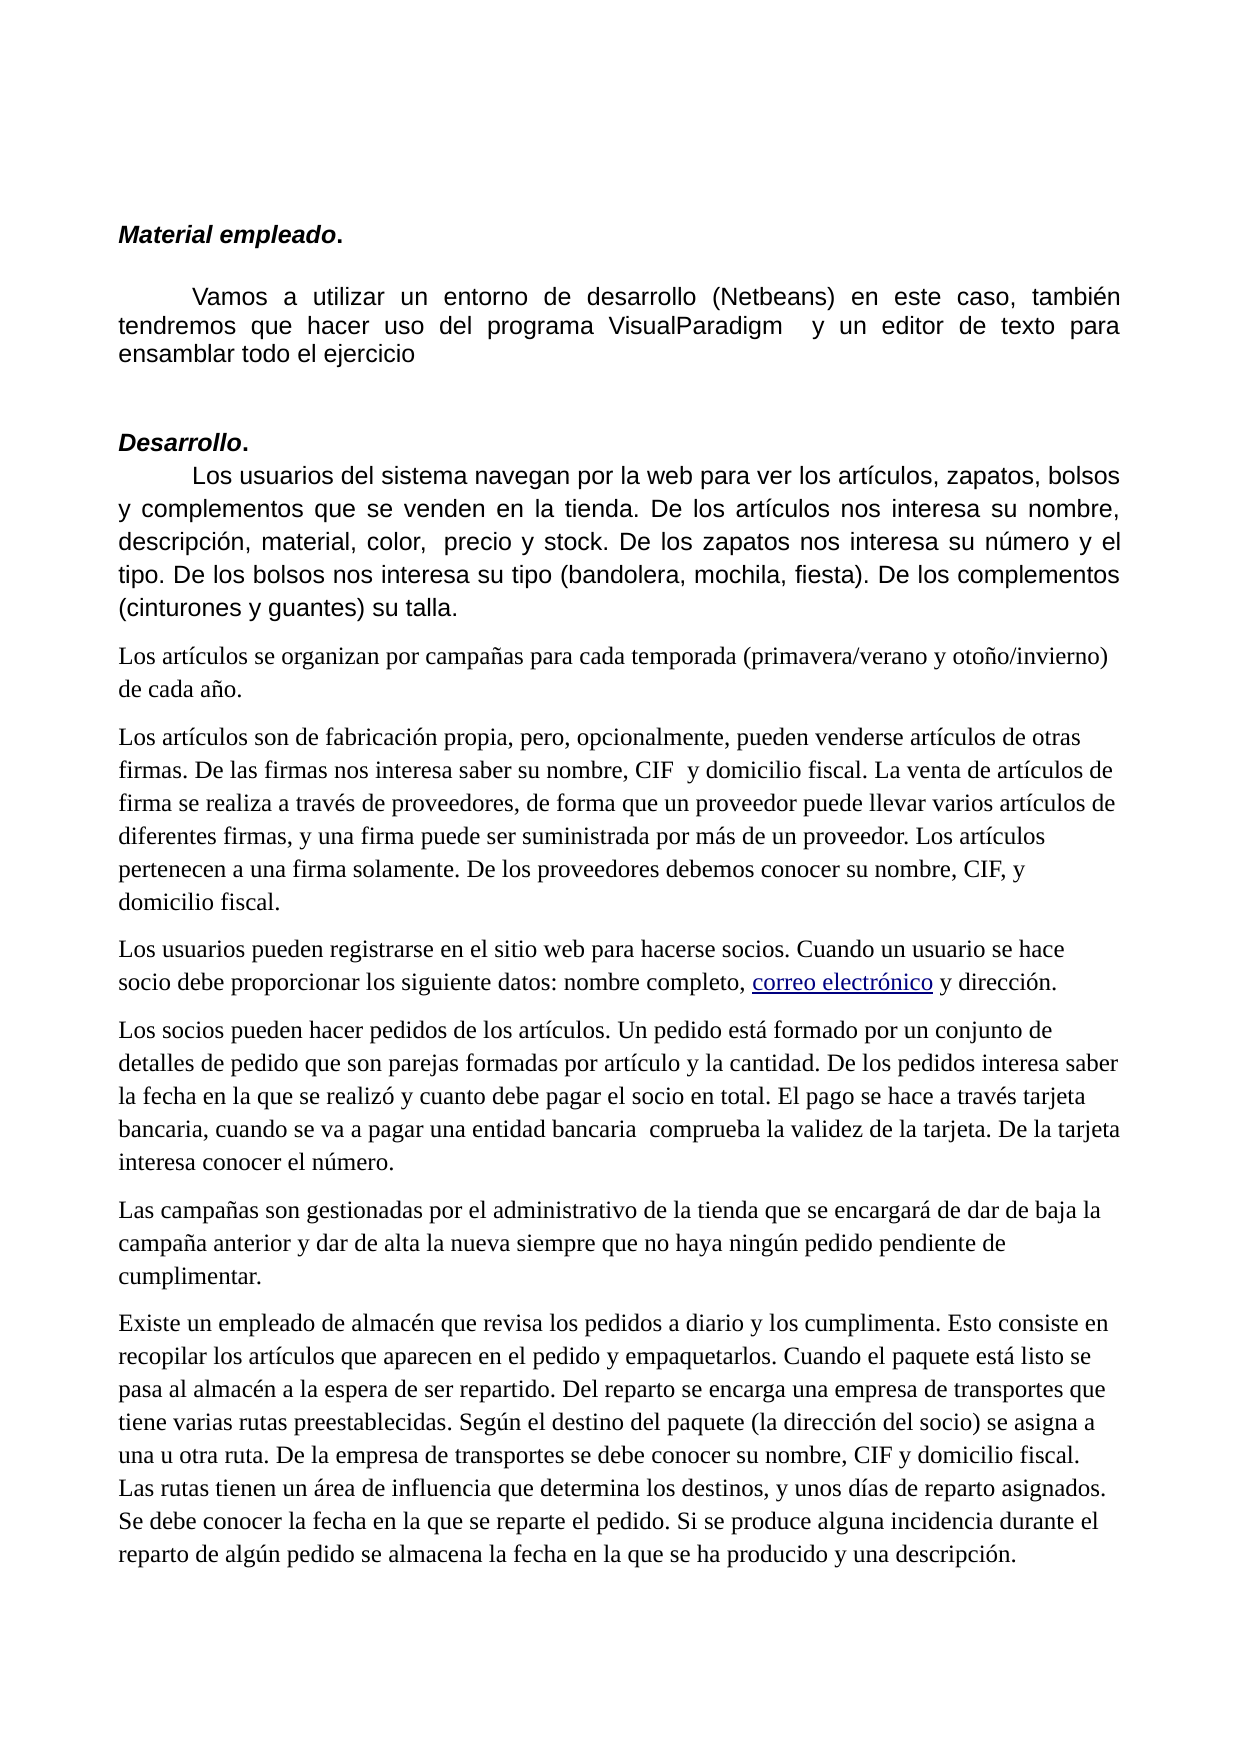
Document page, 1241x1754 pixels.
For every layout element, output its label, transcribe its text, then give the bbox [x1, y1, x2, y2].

text Existe un empleado de almacén que revisa los pedidos a diario y los cumplimenta. Esto consiste en recopilar los artículos que aparecen en el pedido y empaquetarlos. Cuando el paquete está listo se pasa al almacén a la espera de ser repartido. Del reparto se encarga una empresa de transportes que tiene varias rutas preestablecidas. Según el destino del paquete (la dirección del socio) se asigna a una u otra ruta. De la empresa de transportes se debe conocer su nombre, CIF y domicilio fiscal. Las rutas tienen un área de influencia que determina los destinos, y unos días de reparto asignados. Se debe conocer la fecha en la que se reparte el pedido. Si se produce alguna incidencia durante el reparto de algún pedido se almacena la fecha en la que se ha producido y una descripción. [118, 1308, 1122, 1568]
text Los artículos se organizan por campañas para cada temporada (primavera/verano y otoño/invierno) de cada año. [118, 641, 1122, 703]
text Vamos a utilizar un entorno de desarrollo (Netbeans) en este caso, también tendremos que hacer uso del programa VisualParadigm y un editor de texto para ensamblar todo el ejercicio [118, 282, 1122, 368]
subtitle Desarrollo. [118, 427, 1122, 456]
text Los usuarios del sistema navegan por la web para ver los artículos, zapatos, bolsos y complementos que se venden en la tienda. De los artículos nos interesa su nombre, descripción, material, color, precio y stock. De los zapatos nos interesa su número y el tipo. De los bolsos nos interesa su tipo (bandolera, mochila, fiesta). De los complementos (cinturones y guantes) su talla. [118, 461, 1122, 621]
subtitle Material empleado. [118, 220, 1122, 249]
text Los socios pueden hacer pedidos de los artículos. Un pedido está formado por un conjunto de detalles de pedido que son parejas formadas por artículo y la cantidad. De los pedidos interesa saber la fecha en la que se realizó y cuanto debe pagar el socio en total. El pago se hace a través tarjeta bancaria, cuando se va a pagar una entidad bancaria comprueba la validez de la tarjeta. De la tarjeta interesa conocer el número. [118, 1015, 1122, 1176]
text Los usuarios pueden registrarse en el sitio web para hacerse socios. Cuando un usuario se hace socio debe proporcionar los siguiente datos: nombre completo, correo electrónico y dirección. [118, 934, 1122, 996]
text Los artículos son de fabricación propia, pero, opcionalmente, pueden venderse artículos de otras firmas. De las firmas nos interesa saber su nombre, CIF y domicilio fiscal. La venta de artículos de firma se realiza a través de proveedores, de forma que un proveedor puede llevar varios artículos de diferentes firmas, y una firma puede ser suministrada por más de un proveedor. Los artículos pertenecen a una firma solamente. De los proveedores debemos conocer su nombre, CIF, y domicilio fiscal. [118, 722, 1122, 916]
text Las campañas son gestionadas por el administrativo de la tienda que se encargará de dar de baja la campaña anterior y dar de alta la nueva siempre que no haya ningún pedido pendiente de cumplimentar. [118, 1195, 1122, 1289]
